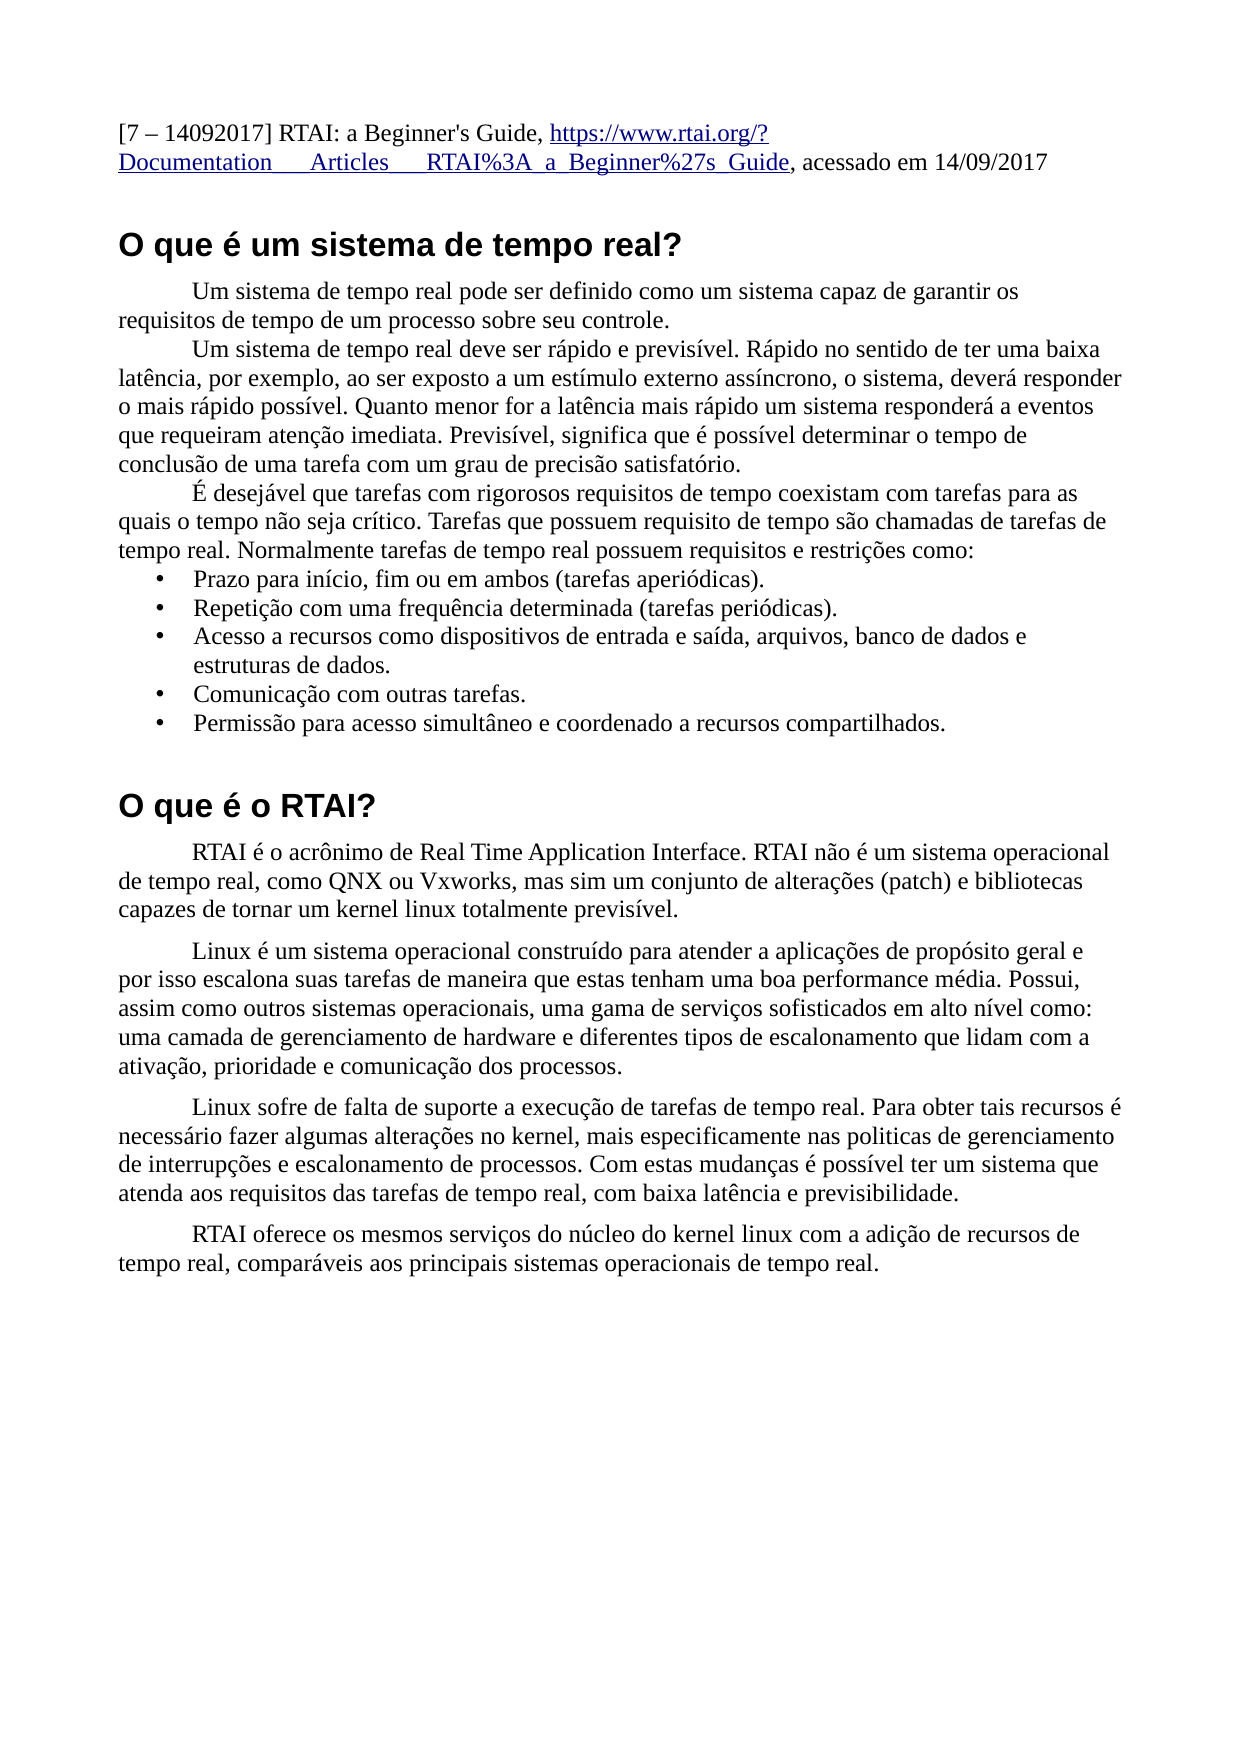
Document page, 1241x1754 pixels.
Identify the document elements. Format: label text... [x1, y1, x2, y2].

list Permissão para acesso simultâneo e coordenado a recursos compartilhados. [156, 708, 1122, 736]
text Um sistema de tempo real deve ser rápido e previsível. Rápido no sentido de ter uma baixa latência, por exemplo, ao ser exposto a um estímulo externo assíncrono, o sistema, deverá responder o mais rápido possível. Quanto menor for a latência mais rápido um sistema responderá a eventos que requeiram atenção imediata. Previsível, significa que é possível determinar o tempo de conclusão de uma tarefa com um grau de precisão satisfatório. [118, 334, 1122, 478]
text Linux sofre de falta de suporte a execução de tarefas de tempo real. Para obter tais recursos é necessário fazer algumas alterações no kernel, mais especificamente nas politicas de gerenciamento de interrupções e escalonamento de processos. Com estas mudanças é possível ter um sistema que atenda aos requisitos das tarefas de tempo real, com baixa latência e previsibilidade. [118, 1092, 1122, 1207]
list Prazo para início, fim ou em ambos (tarefas aperiódicas). [156, 564, 1122, 593]
text É desejável que tarefas com rigorosos requisitos de tempo coexistam com tarefas para as quais o tempo não seja crítico. Tarefas que possuem requisito de tempo são chamadas de tarefas de tempo real. Normalmente tarefas de tempo real possuem requisitos e restrições como: [118, 478, 1122, 564]
text RTAI é o acrônimo de Real Time Application Interface. RTAI não é um sistema operacional de tempo real, como QNX ou Vxworks, mas sim um conjunto de alterações (patch) e bibliotecas capazes de tornar um kernel linux totalmente previsível. [118, 837, 1122, 923]
text Um sistema de tempo real pode ser definido como um sistema capaz de garantir os requisitos de tempo de um processo sobre seu controle. [118, 276, 1122, 334]
list Repetição com uma frequência determinada (tarefas periódicas). [156, 593, 1122, 621]
list Comunicação com outras tarefas. [156, 679, 1122, 708]
text [7 – 14092017] RTAI: a Beginner's Guide, https://www.rtai.org/?Documentation___Articles___RTAI%3A_a_Beginner%27s_Guide, acessado em 14/09/2017 [118, 118, 1122, 176]
list Acesso a recursos como dispositivos de entrada e saída, arquivos, banco de dados e estruturas de dados. [156, 621, 1122, 679]
subtitle O que é o RTAI? [118, 786, 1122, 824]
text Linux é um sistema operacional construído para atender a aplicações de propósito geral e por isso escalona suas tarefas de maneira que estas tenham uma boa performance média. Possui, assim como outros sistemas operacionais, uma gama de serviços sofisticados em alto nível como: uma camada de gerenciamento de hardware e diferentes tipos de escalonamento que lidam com a ativação, prioridade e comunicação dos processos. [118, 936, 1122, 1079]
text RTAI oferece os mesmos serviços do núcleo do kernel linux com a adição de recursos de tempo real, comparáveis aos principais sistemas operacionais de tempo real. [118, 1219, 1122, 1277]
subtitle O que é um sistema de tempo real? [118, 225, 1122, 264]
